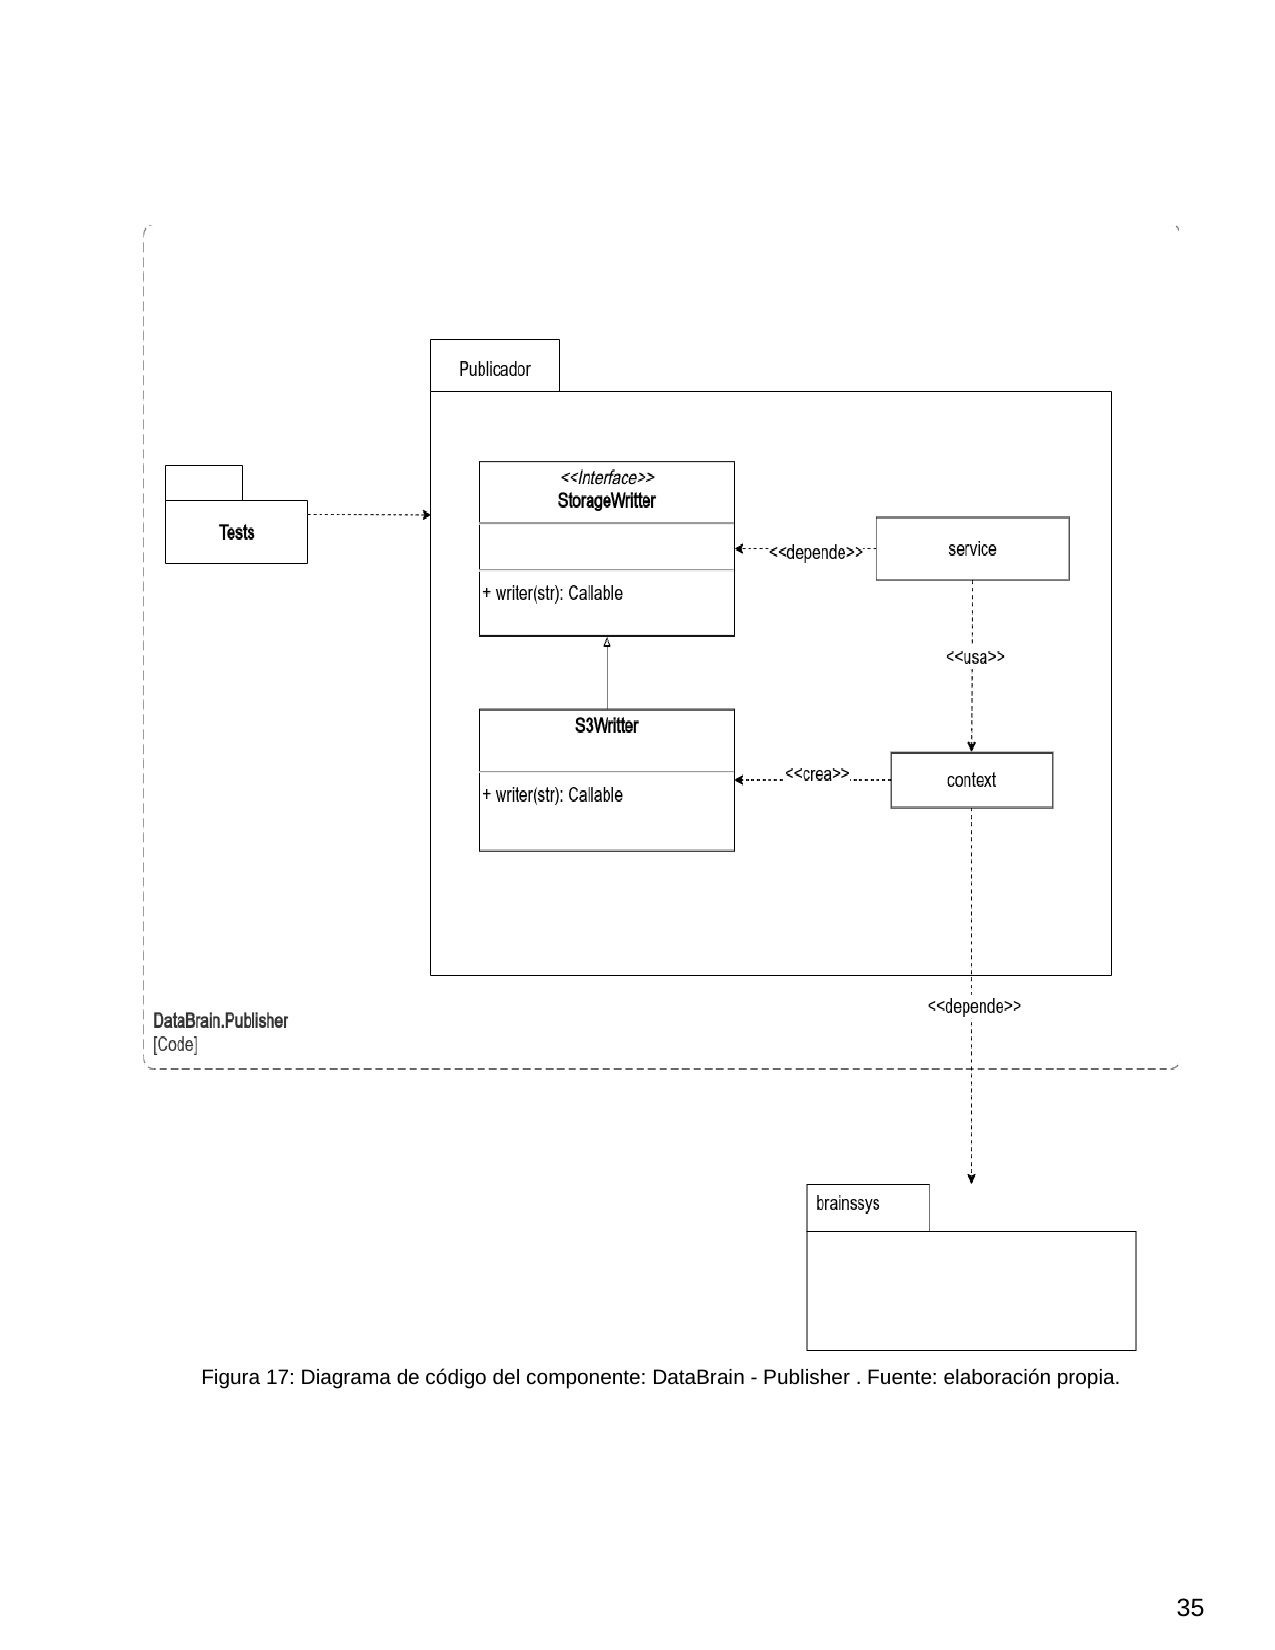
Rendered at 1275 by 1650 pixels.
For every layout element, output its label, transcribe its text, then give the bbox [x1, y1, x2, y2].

picture [143, 225, 1179, 1353]
text Figura 17: Diagrama de código del componente: DataBrain - Publisher . Fuente: elaboración propia. [118, 237, 1204, 1389]
